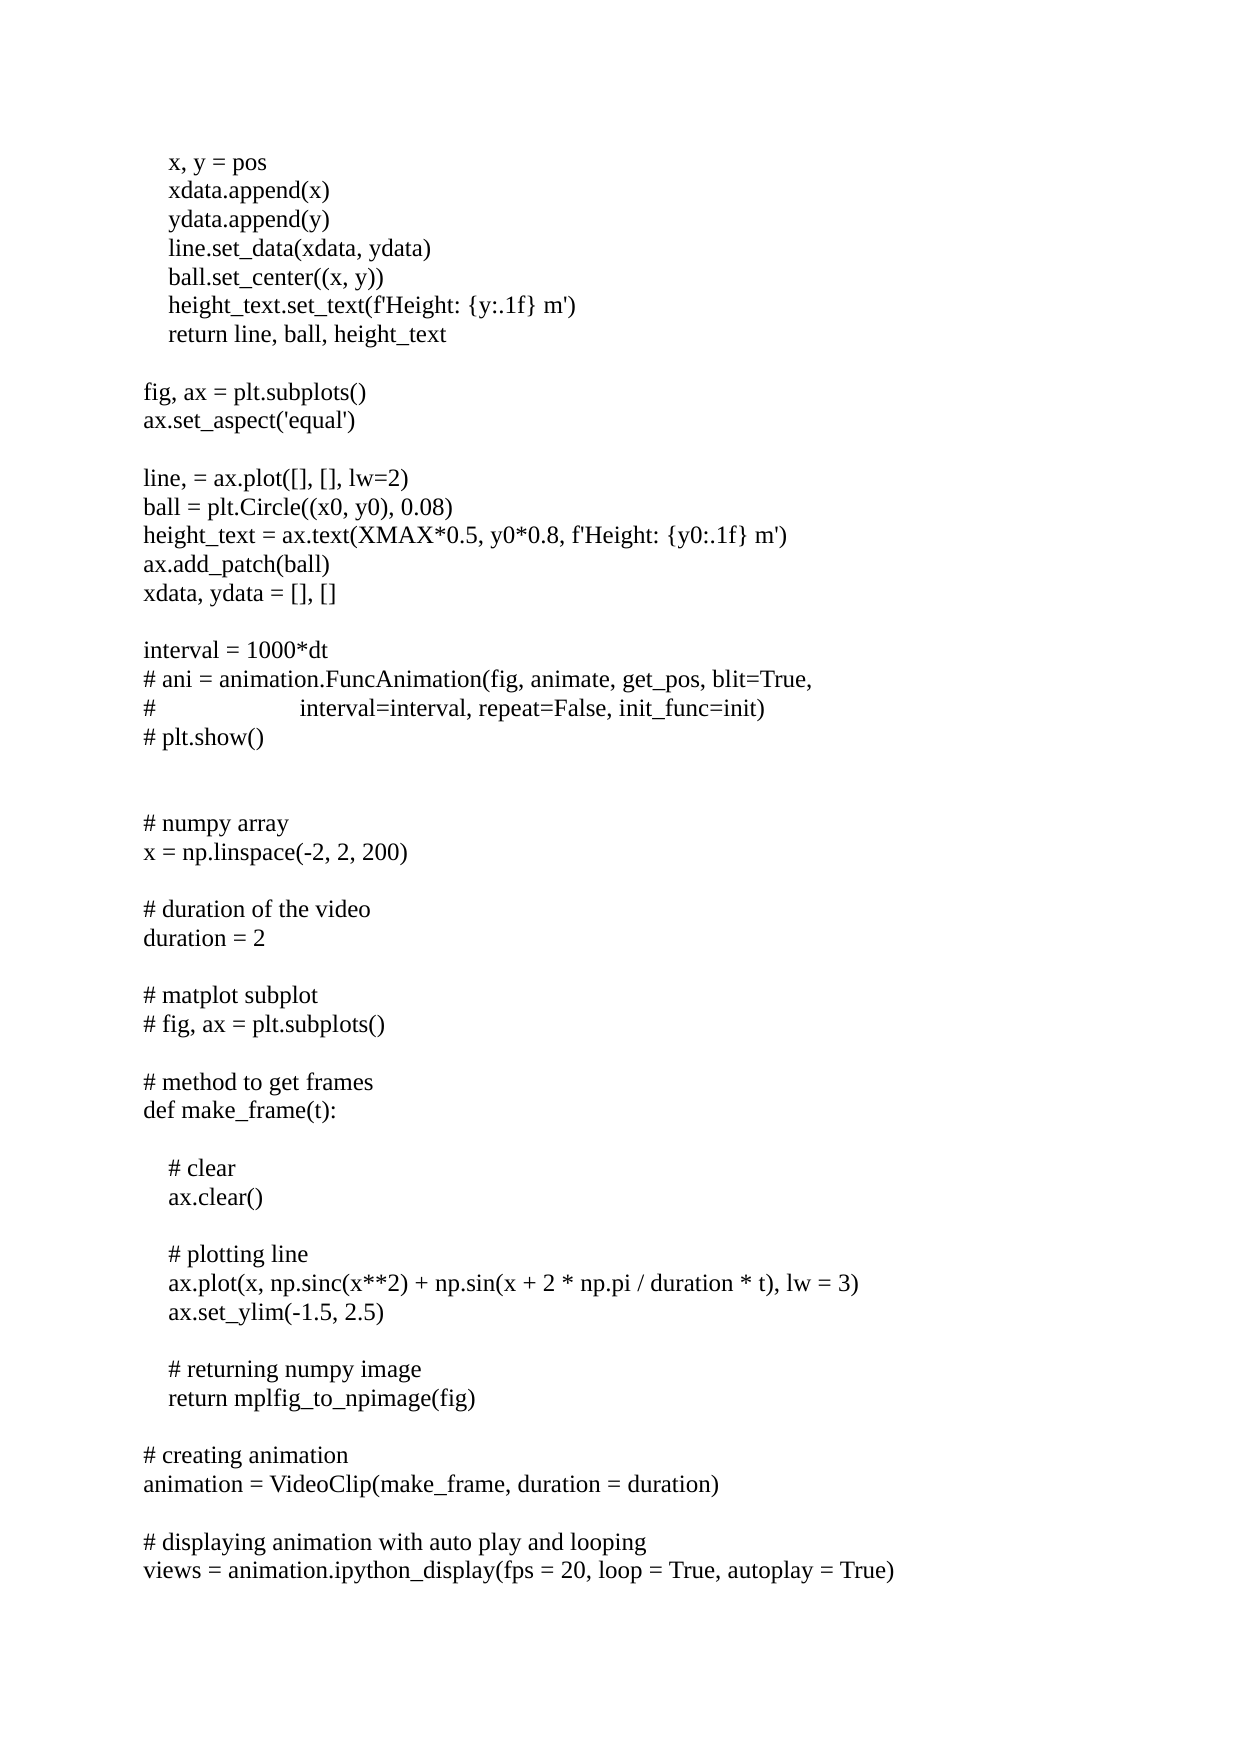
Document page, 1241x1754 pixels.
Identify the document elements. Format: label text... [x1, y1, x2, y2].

text height_text = ax.text(XMAX*0.5, y0*0.8, f'Height: {y0:.1f} m') [118, 521, 1122, 549]
text # plt.show() [118, 722, 1122, 751]
text def make_frame(t): [118, 1096, 1122, 1124]
text ax.add_patch(ball) [118, 549, 1122, 578]
text # creating animation [118, 1441, 1122, 1469]
text height_text.set_text(f'Height: {y:.1f} m') [118, 291, 1122, 319]
text # duration of the video [118, 894, 1122, 923]
text fig, ax = plt.subplots() [118, 377, 1122, 406]
text x, y = pos [118, 147, 1122, 176]
text views = animation.ipython_display(fps = 20, loop = True, autoplay = True) [118, 1556, 1122, 1584]
text return mplfig_to_npimage(fig) [118, 1383, 1122, 1412]
text xdata, ydata = [], [] [118, 578, 1122, 607]
text line.set_data(xdata, ydata) [118, 233, 1122, 262]
text # interval=interval, repeat=False, init_func=init) [118, 693, 1122, 722]
text ax.set_ylim(-1.5, 2.5) [118, 1297, 1122, 1326]
text # numpy array [118, 808, 1122, 837]
text animation = VideoClip(make_frame, duration = duration) [118, 1469, 1122, 1498]
text xdata.append(x) [118, 176, 1122, 204]
text ydata.append(y) [118, 204, 1122, 233]
text ax.set_aspect('equal') [118, 406, 1122, 434]
text # returning numpy image [118, 1354, 1122, 1383]
text # displaying animation with auto play and looping [118, 1527, 1122, 1556]
text # plotting line [118, 1239, 1122, 1268]
text # clear [118, 1153, 1122, 1182]
text ball.set_center((x, y)) [118, 262, 1122, 291]
text # fig, ax = plt.subplots() [118, 1009, 1122, 1038]
text ax.plot(x, np.sinc(x**2) + np.sin(x + 2 * np.pi / duration * t), lw = 3) [118, 1268, 1122, 1297]
text # matplot subplot [118, 981, 1122, 1009]
text duration = 2 [118, 923, 1122, 952]
text # method to get frames [118, 1067, 1122, 1096]
text ax.clear() [118, 1182, 1122, 1211]
text # ani = animation.FuncAnimation(fig, animate, get_pos, blit=True, [118, 664, 1122, 693]
text interval = 1000*dt [118, 636, 1122, 664]
text return line, ball, height_text [118, 319, 1122, 348]
text x = np.linspace(-2, 2, 200) [118, 837, 1122, 866]
text ball = plt.Circle((x0, y0), 0.08) [118, 492, 1122, 521]
text line, = ax.plot([], [], lw=2) [118, 463, 1122, 492]
